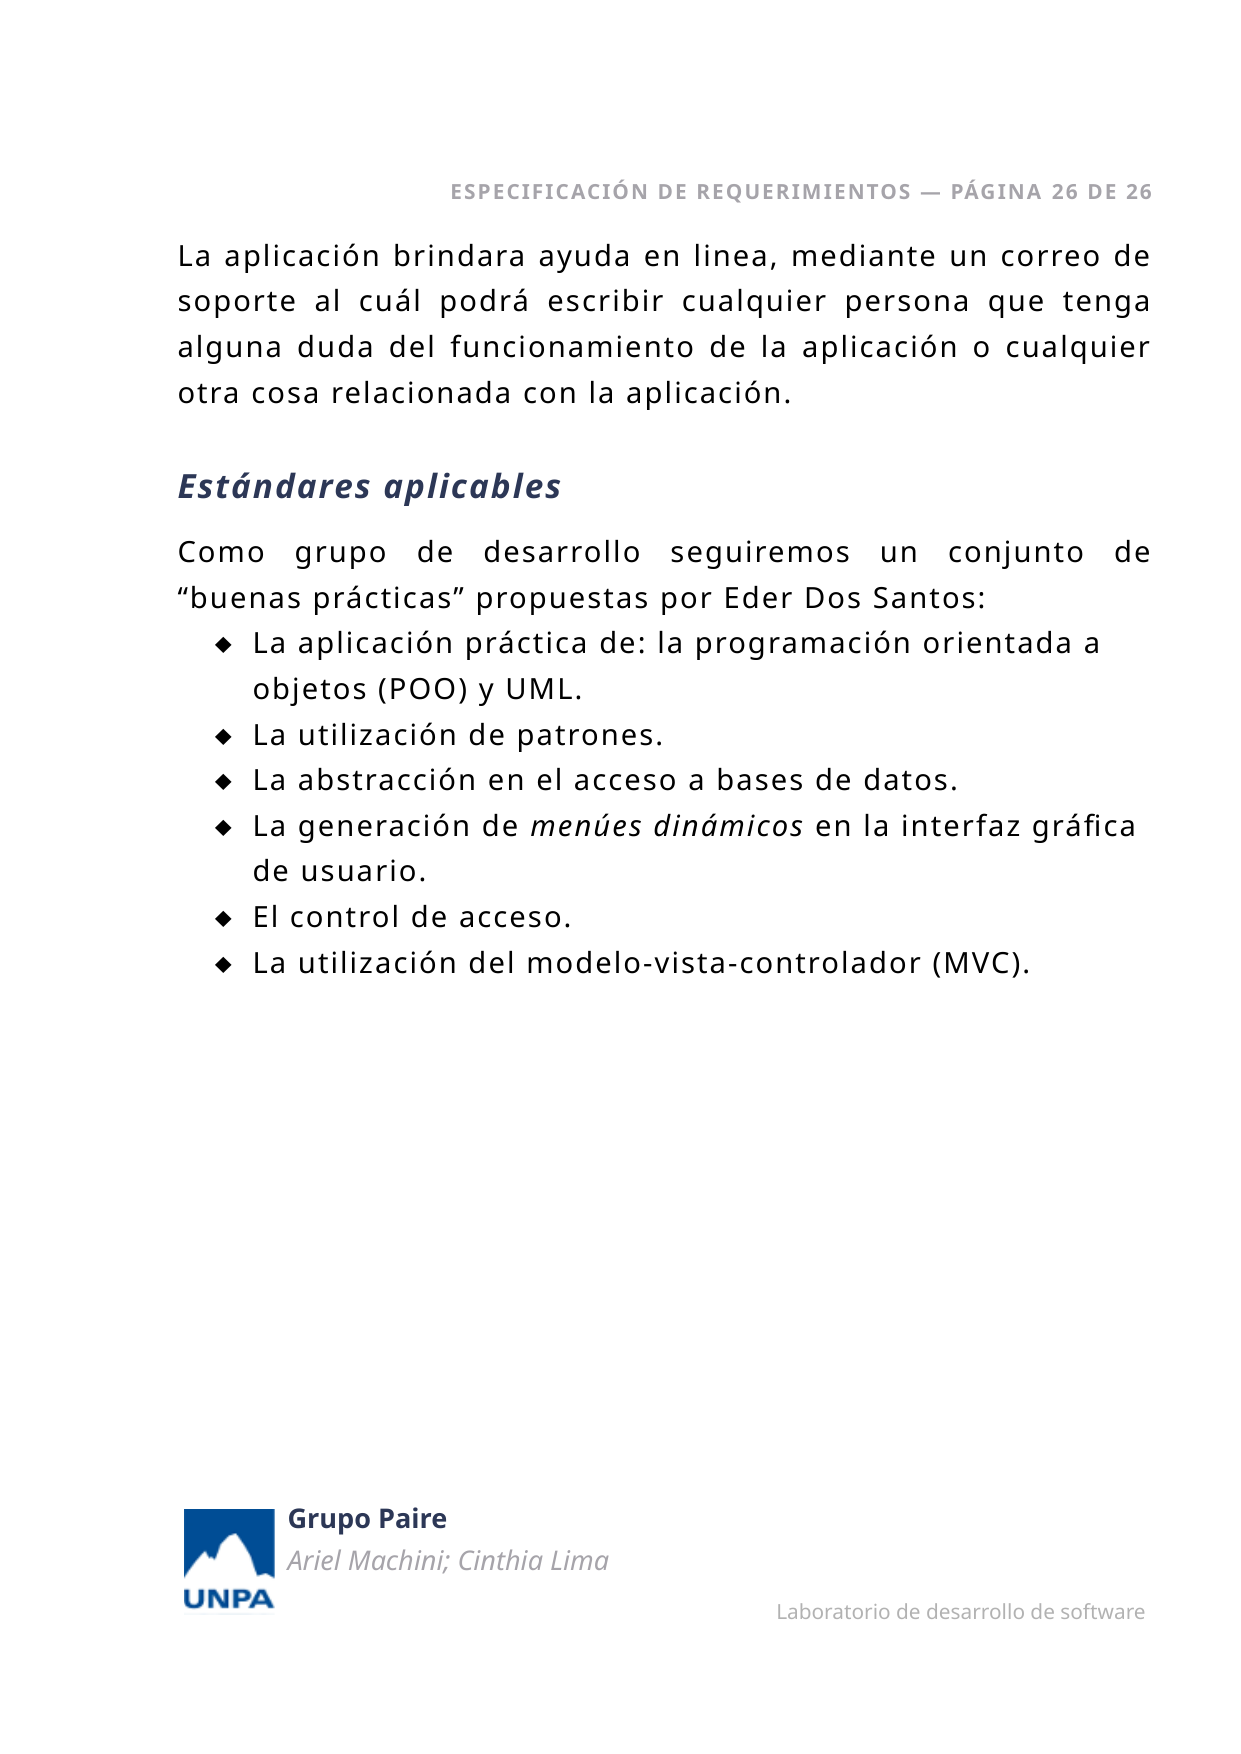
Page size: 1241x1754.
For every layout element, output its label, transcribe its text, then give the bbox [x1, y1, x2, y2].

picture [184, 1509, 275, 1615]
list La aplicación práctica de: la programación orientada a objetos (POO) y UML. [215, 623, 1152, 708]
list El control de acceso. [215, 896, 1152, 936]
list La utilización de patrones. [215, 714, 1152, 753]
text Estándares aplicables [177, 463, 1152, 509]
list La generación de menúes dinámicos en la interfaz gráfica de usuario. [215, 805, 1152, 890]
text La aplicación brindara ayuda en linea, mediante un correo de soporte al cuál podrá escribir cualquier persona que tenga alguna duda del funcionamiento de la aplicación o cualquier otra cosa relacionada con la aplicación. [177, 235, 1152, 412]
text Como grupo de desarrollo seguiremos un conjunto de “buenas prácticas” propuestas por Eder Dos Santos: [177, 531, 1152, 617]
list La utilización del modelo-vista-controlador (MVC). [215, 942, 1152, 982]
list La abstracción en el acceso a bases de datos. [215, 759, 1152, 799]
